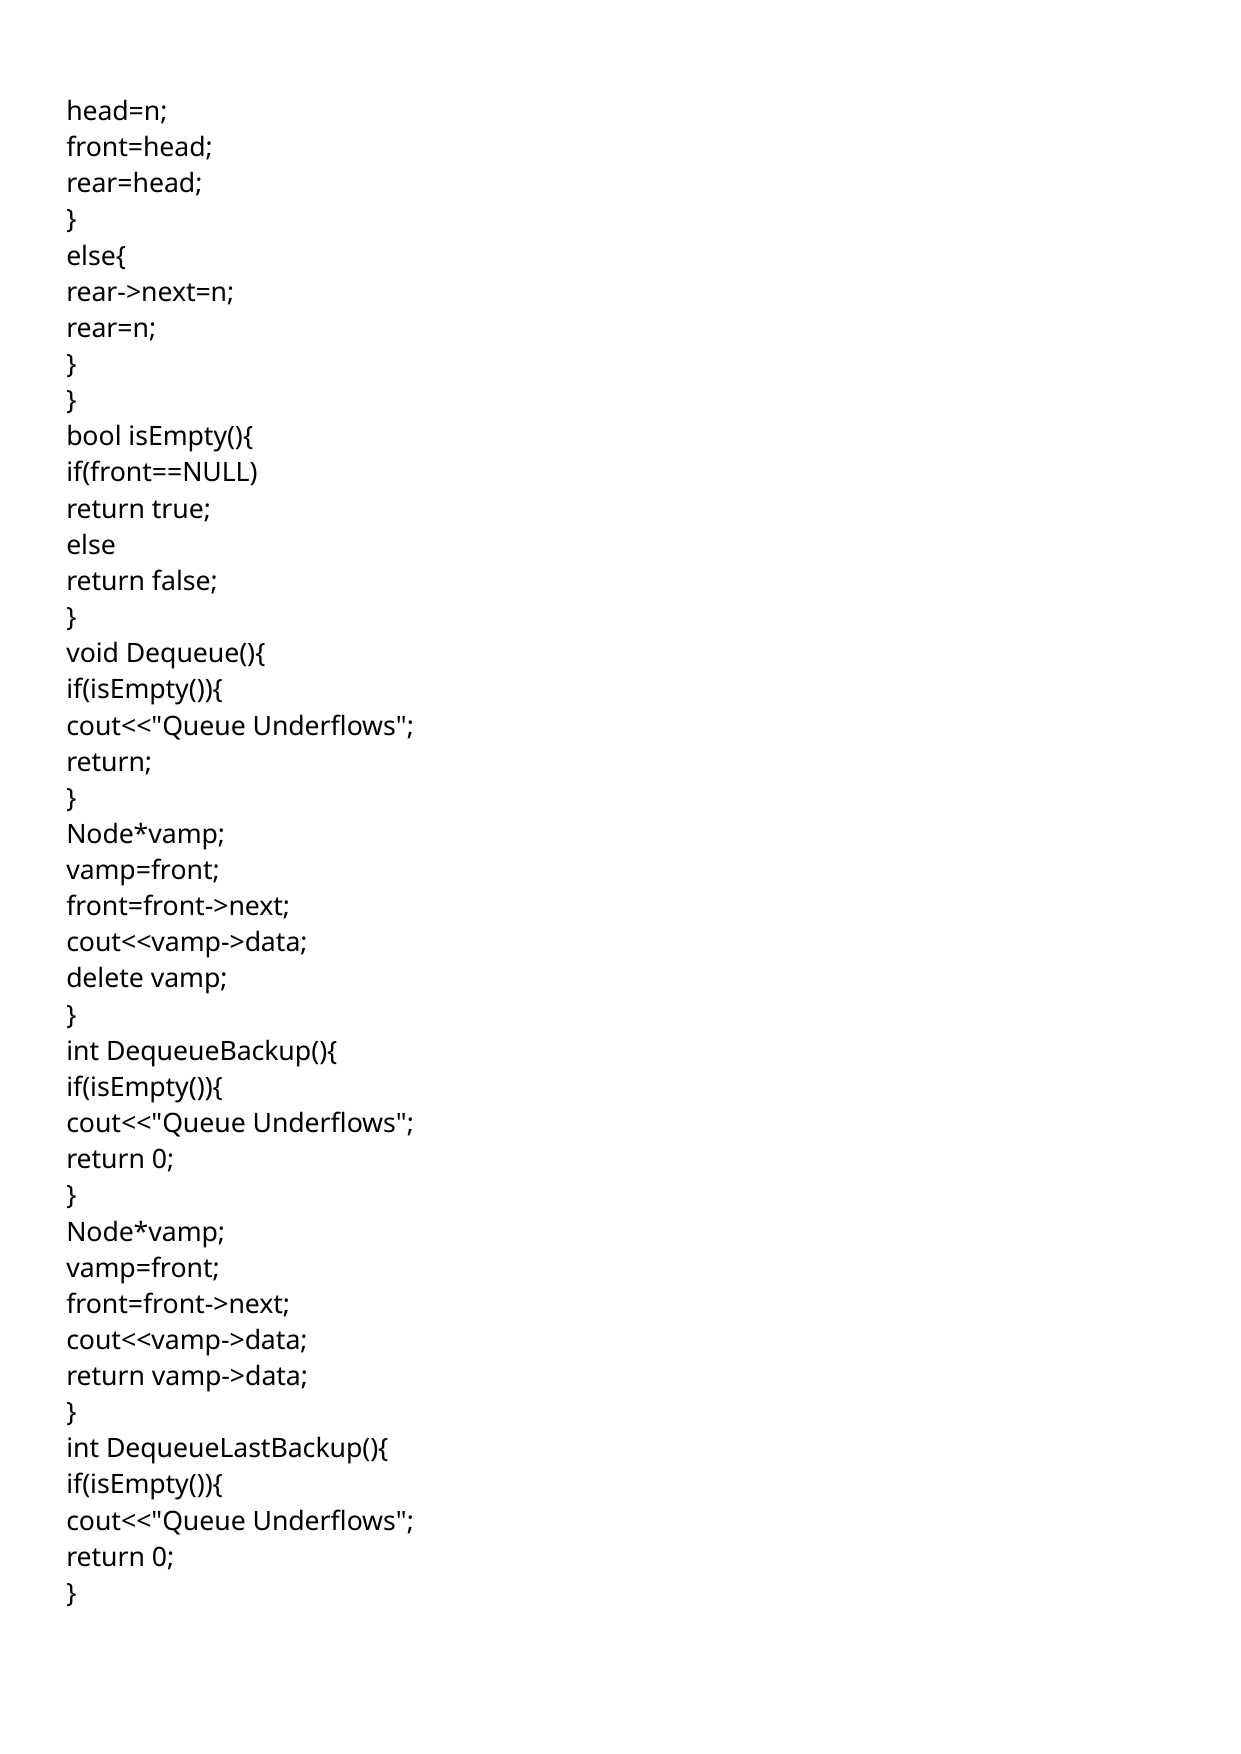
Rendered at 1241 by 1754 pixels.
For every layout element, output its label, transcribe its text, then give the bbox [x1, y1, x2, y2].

text return false; [66, 562, 1122, 598]
text } [66, 1574, 1122, 1610]
text front=head; [66, 128, 1122, 164]
text delete vamp; [66, 959, 1122, 996]
text rear=head; [66, 164, 1122, 200]
text else{ [66, 237, 1122, 273]
text cout<<"Queue Underflows"; [66, 1104, 1122, 1140]
text vamp=front; [66, 1249, 1122, 1285]
text if(isEmpty()){ [66, 670, 1122, 706]
text rear->next=n; [66, 273, 1122, 309]
text bool isEmpty(){ [66, 417, 1122, 453]
text cout<<vamp->data; [66, 923, 1122, 959]
text cout<<"Queue Underflows"; [66, 1502, 1122, 1538]
text Node*vamp; [66, 815, 1122, 851]
text if(isEmpty()){ [66, 1466, 1122, 1502]
text else [66, 526, 1122, 562]
text Node*vamp; [66, 1212, 1122, 1249]
text if(front==NULL) [66, 453, 1122, 489]
text rear=n; [66, 309, 1122, 345]
text cout<<vamp->data; [66, 1321, 1122, 1357]
text front=front->next; [66, 1285, 1122, 1321]
text } [66, 1393, 1122, 1429]
text head=n; [66, 92, 1122, 128]
text cout<<"Queue Underflows"; [66, 706, 1122, 743]
text } [66, 1176, 1122, 1212]
text if(isEmpty()){ [66, 1068, 1122, 1104]
text } [66, 779, 1122, 815]
text return true; [66, 489, 1122, 526]
text return 0; [66, 1140, 1122, 1176]
text front=front->next; [66, 887, 1122, 923]
text int DequeueBackup(){ [66, 1032, 1122, 1068]
text int DequeueLastBackup(){ [66, 1429, 1122, 1466]
text void Dequeue(){ [66, 634, 1122, 670]
text } [66, 345, 1122, 381]
text return 0; [66, 1538, 1122, 1574]
text } [66, 200, 1122, 237]
text } [66, 381, 1122, 417]
text } [66, 996, 1122, 1032]
text vamp=front; [66, 851, 1122, 887]
text return; [66, 743, 1122, 779]
text return vamp->data; [66, 1357, 1122, 1393]
text } [66, 598, 1122, 634]
